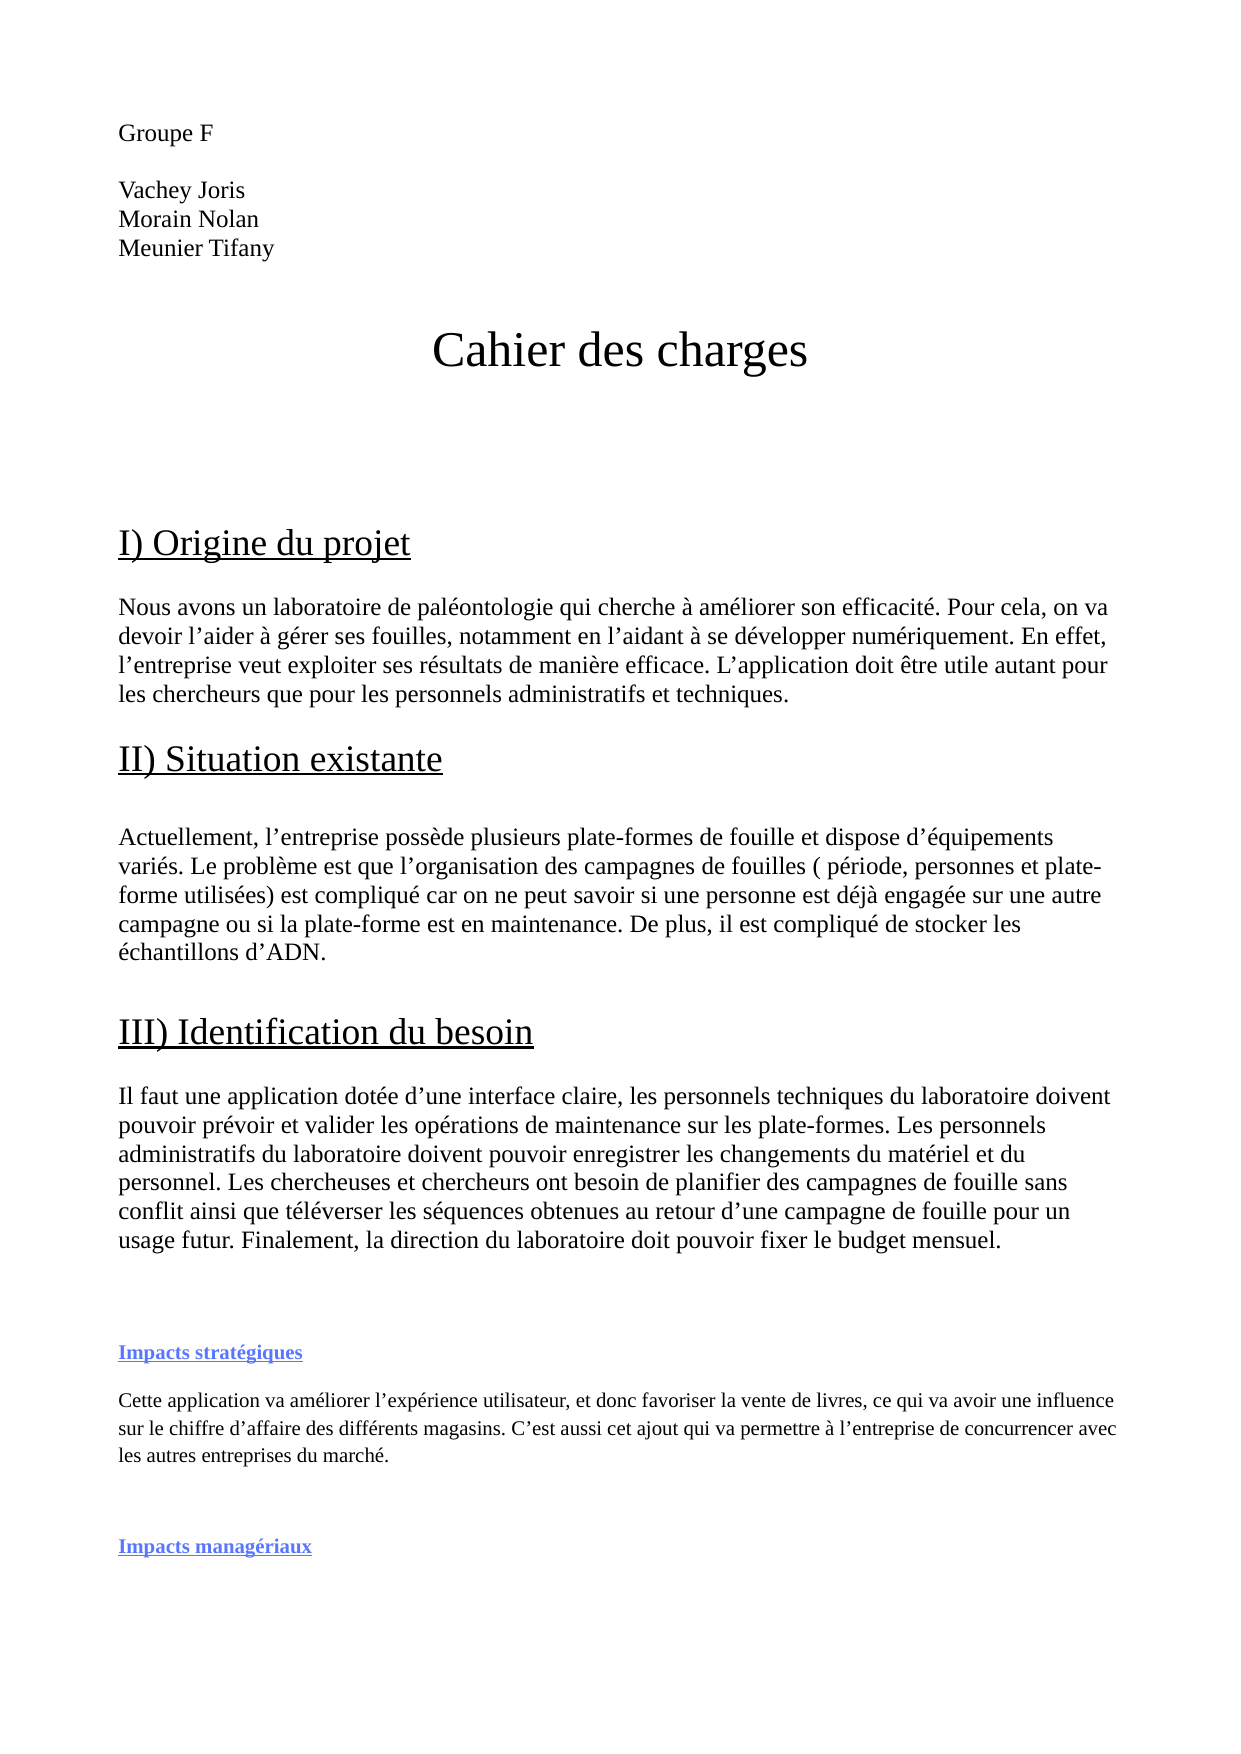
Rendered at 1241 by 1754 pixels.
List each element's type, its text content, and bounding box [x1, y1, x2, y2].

text I) Origine du projet [118, 521, 1122, 564]
text Nous avons un laboratoire de paléontologie qui cherche à améliorer son efficacité. Pour cela, on va devoir l’aider à gérer ses fouilles, notamment en l’aidant à se développer numériquement. En effet, l’entreprise veut exploiter ses résultats de manière efficace. L’application doit être utile autant pour les chercheurs que pour les personnels administratifs et techniques. [118, 592, 1122, 707]
text Impacts stratégiques [118, 1340, 1122, 1364]
text Vachey Joris [118, 176, 1122, 204]
text Cette application va améliorer l’expérience utilisateur, et donc favoriser la vente de livres, ce qui va avoir une influence sur le chiffre d’affaire des différents magasins. C’est aussi cet ajout qui va permettre à l’entreprise de concurrencer avec les autres entreprises du marché. [118, 1388, 1122, 1467]
text Meunier Tifany [118, 233, 1122, 262]
text Morain Nolan [118, 204, 1122, 233]
text Groupe F [118, 118, 1122, 147]
text Cahier des charges [118, 319, 1122, 377]
text II) Situation existante [118, 736, 1122, 779]
text Il faut une application dotée d’une interface claire, les personnels techniques du laboratoire doivent pouvoir prévoir et valider les opérations de maintenance sur les plate-formes. Les personnels administratifs du laboratoire doivent pouvoir enregistrer les changements du matériel et du personnel. Les chercheuses et chercheurs ont besoin de planifier des campagnes de fouille sans conflit ainsi que téléverser les séquences obtenues au retour d’une campagne de fouille pour un usage futur. Finalement, la direction du laboratoire doit pouvoir fixer le budget mensuel. [118, 1081, 1122, 1254]
text III) Identification du besoin [118, 1009, 1122, 1052]
text Actuellement, l’entreprise possède plusieurs plate-formes de fouille et dispose d’équipements variés. Le problème est que l’organisation des campagnes de fouilles ( période, personnes et plate-forme utilisées) est compliqué car on ne peut savoir si une personne est déjà engagée sur une autre campagne ou si la plate-forme est en maintenance. De plus, il est compliqué de stocker les échantillons d’ADN. [118, 822, 1122, 966]
text Impacts managériaux [118, 1534, 1122, 1558]
